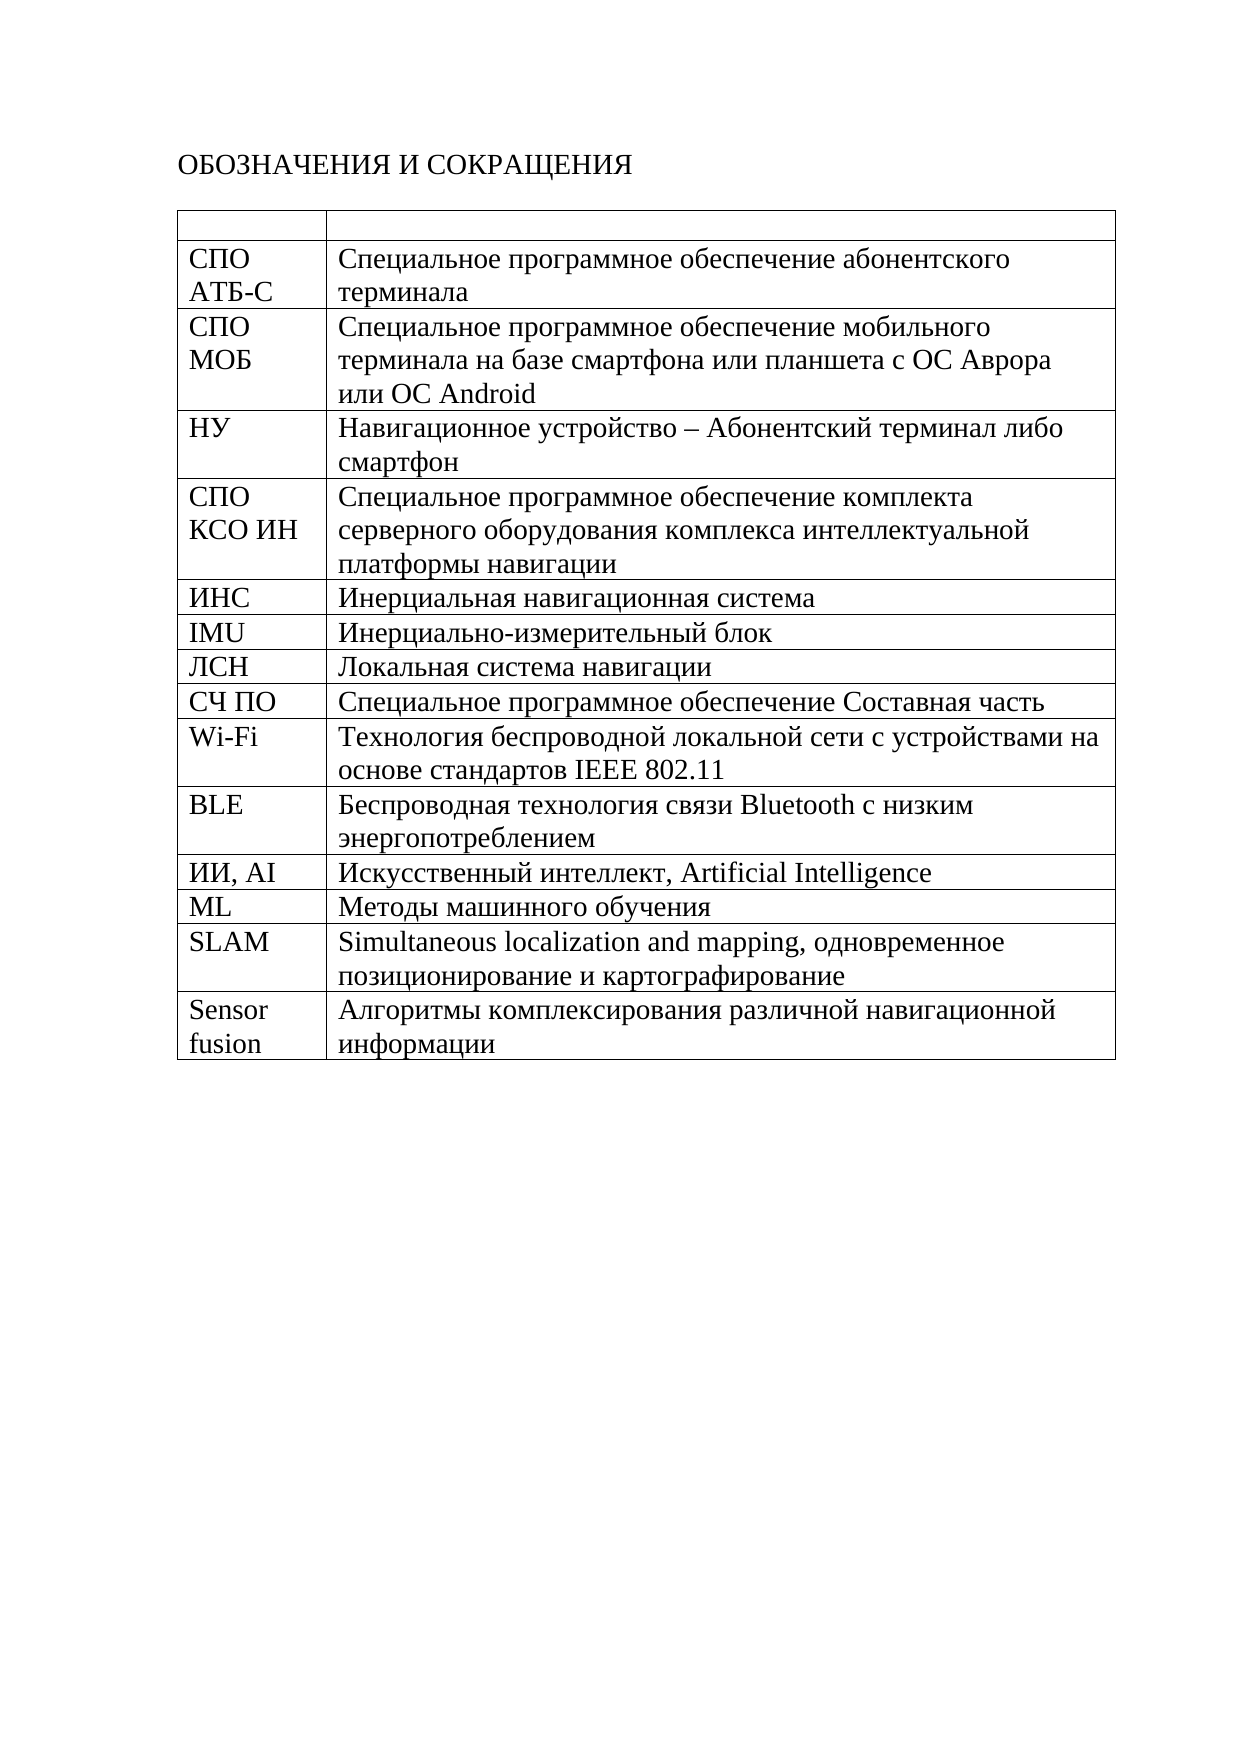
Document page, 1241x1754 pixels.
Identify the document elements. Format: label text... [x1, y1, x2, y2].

table_cell Локальная система навигации [327, 650, 1115, 683]
table_header [178, 211, 326, 240]
table_cell СЧ ПО [178, 684, 326, 718]
table_header [327, 211, 1115, 240]
text ОБОЗНАЧЕНИЯ И СОКРАЩЕНИЯ [177, 147, 1152, 181]
table_cell Simultaneous localization and mapping, одновременное позиционирование и картографирование [327, 924, 1115, 991]
table_cell ЛСН [178, 650, 326, 683]
table_cell ML [178, 890, 326, 923]
table_cell Беспроводная технология связи Bluetooth с низким энергопотреблением [327, 787, 1115, 854]
table_cell НУ [178, 411, 326, 478]
table_cell ИИ, AI [178, 855, 326, 888]
table_cell BLE [178, 787, 326, 854]
table_cell Алгоритмы комплексирования различной навигационной информации [327, 992, 1115, 1059]
table_cell СПО АТБ-С [178, 241, 326, 308]
table_cell IMU [178, 615, 326, 648]
table_cell Специальное программное обеспечение мобильного терминала на базе смартфона или планшета с ОС Аврора или ОС Android [327, 309, 1115, 409]
table_cell Sensor fusion [178, 992, 326, 1059]
table_cell СПО КСО ИН [178, 479, 326, 579]
table_cell Специальное программное обеспечение абонентского терминала [327, 241, 1115, 308]
table_cell Технология беспроводной локальной сети с устройствами на основе стандартов IEEE 802.11 [327, 719, 1115, 786]
table_cell SLAM [178, 924, 326, 991]
table_cell Инерциально-измерительный блок [327, 615, 1115, 648]
table_cell Методы машинного обучения [327, 890, 1115, 923]
table_cell ИНС [178, 580, 326, 614]
table_cell Навигационное устройство – Абонентский терминал либо смартфон [327, 411, 1115, 478]
table_cell Специальное программное обеспечение комплекта серверного оборудования комплекса интеллектуальной платформы навигации [327, 479, 1115, 579]
table_cell Wi-Fi [178, 719, 326, 786]
table_cell Инерциальная навигационная система [327, 580, 1115, 614]
table_cell СПО МОБ [178, 309, 326, 409]
table_cell Специальное программное обеспечение Составная часть [327, 684, 1115, 718]
table_cell Искусственный интеллект, Artificial Intelligence [327, 855, 1115, 888]
